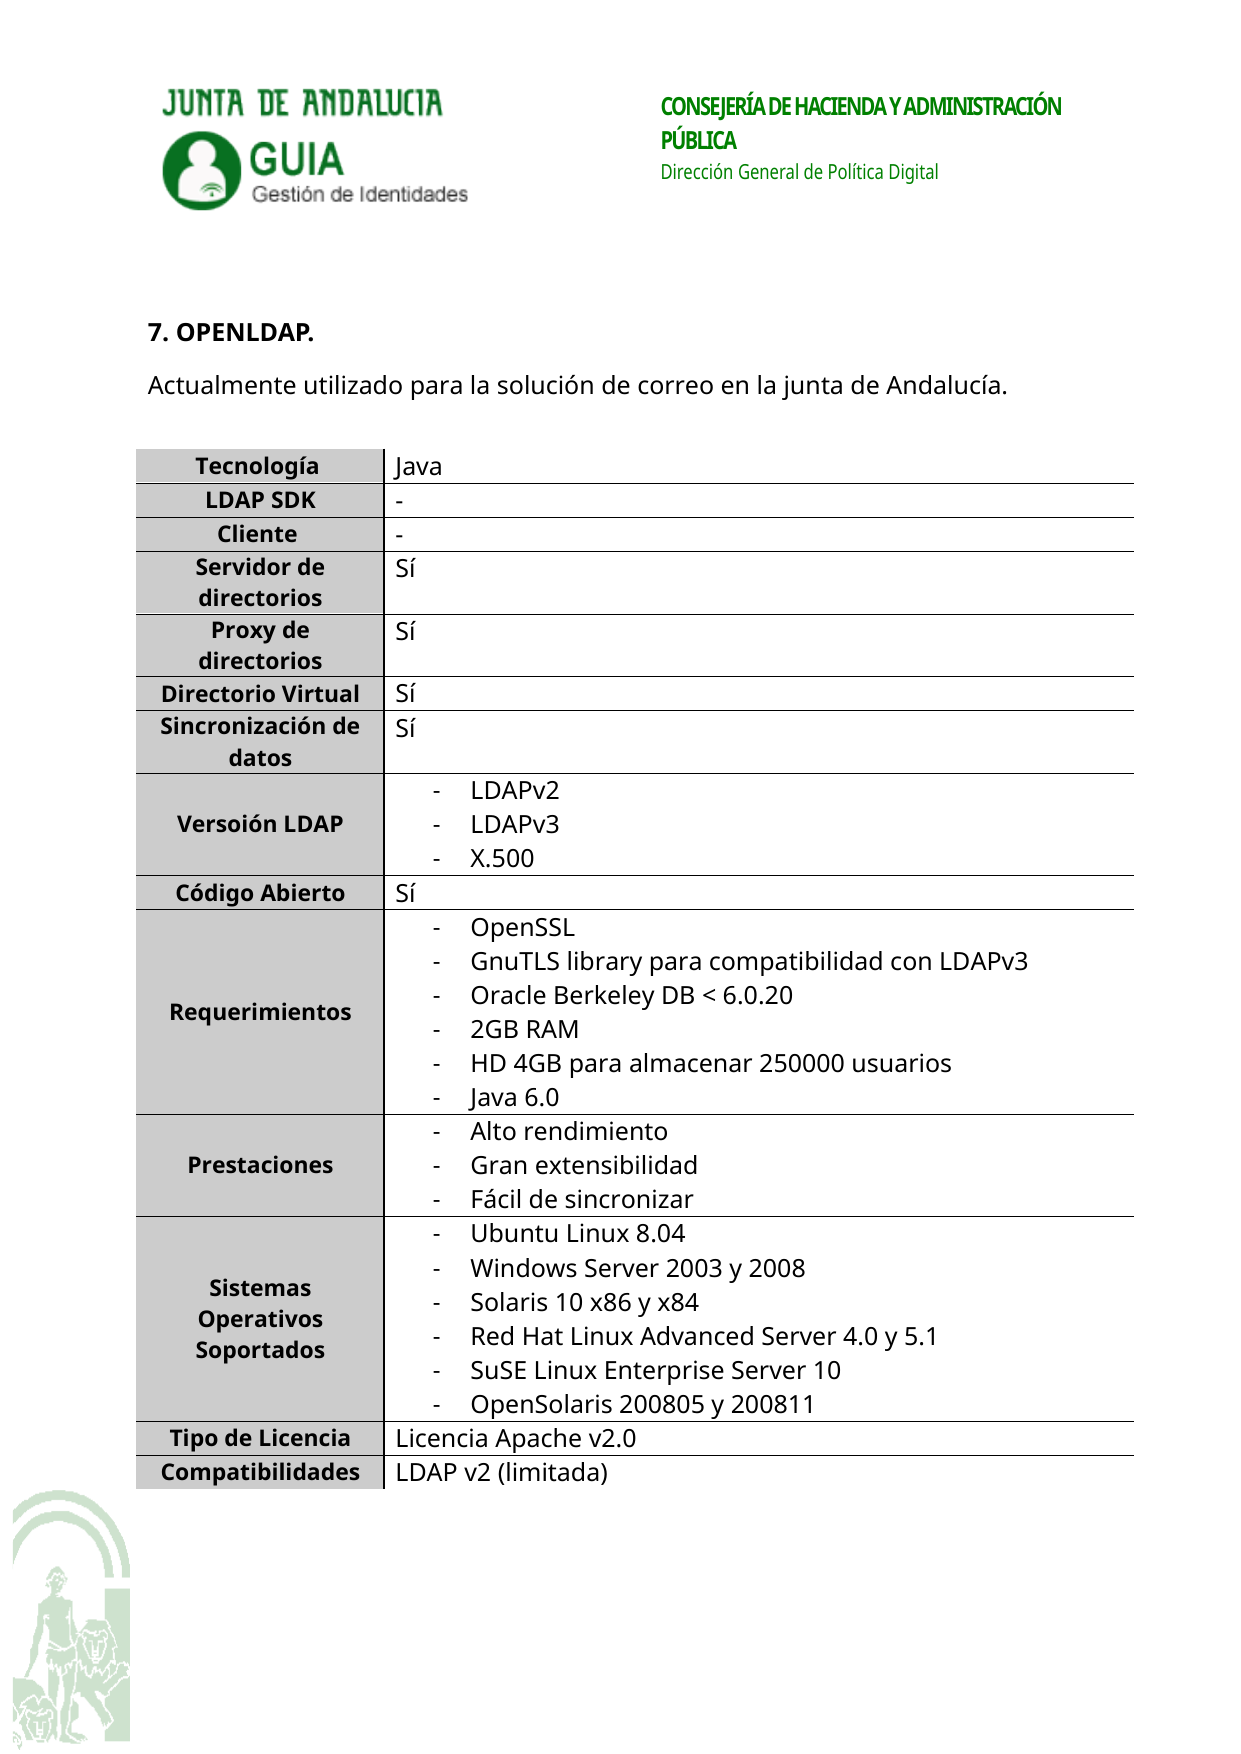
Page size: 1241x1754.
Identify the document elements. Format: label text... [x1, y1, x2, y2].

table_cell Prestaciones [136, 1115, 383, 1216]
table_cell Sistemas Operativos Soportados [136, 1217, 383, 1421]
table_cell Servidor de directorios [136, 552, 383, 613]
picture [147, 82, 498, 225]
table_header Java [385, 449, 1134, 482]
table_cell Licencia Apache v2.0 [385, 1422, 1134, 1455]
table_cell Sincronización de datos [136, 711, 383, 773]
table_cell - [385, 484, 1134, 517]
table_cell LDAPv2 LDAPv3 X.500 [385, 774, 1134, 875]
table_cell Sí [385, 677, 1134, 710]
table_cell Requerimientos [136, 910, 383, 1114]
table_cell Sí [385, 552, 1134, 613]
table_cell LDAP SDK [136, 484, 383, 517]
table_cell Tipo de Licencia [136, 1422, 383, 1455]
table_cell Cliente [136, 518, 383, 551]
table_header Tecnología [136, 449, 383, 482]
table_cell Sí [385, 711, 1134, 773]
table_cell Alto rendimiento Gran extensibilidad Fácil de sincronizar [385, 1115, 1134, 1216]
table_cell - [385, 518, 1134, 551]
table_cell Directorio Virtual [136, 677, 383, 710]
table_cell Sí [385, 876, 1134, 909]
table_cell LDAP v2 (limitada) [385, 1456, 1134, 1489]
table_cell Ubuntu Linux 8.04 Windows Server 2003 y 2008 Solaris 10 x86 y x84 Red Hat Linux Advanced Server 4.0 y 5.1 SuSE Linux Enterprise Server 10 OpenSolaris 200805 y 200811 [385, 1217, 1134, 1421]
table_cell OpenSSL GnuTLS library para compatibilidad con LDAPv3 Oracle Berkeley DB < 6.0.20 2GB RAM HD 4GB para almacenar 250000 usuarios Java 6.0 [385, 910, 1134, 1114]
table_cell Versoión LDAP [136, 774, 383, 875]
subtitle 7. OPENLDAP. [148, 315, 1122, 349]
table_cell Proxy de directorios [136, 615, 383, 676]
text Actualmente utilizado para la solución de correo en la junta de Andalucía. [148, 368, 1122, 402]
table_cell Código Abierto [136, 876, 383, 909]
table_cell Compatibilidades [136, 1456, 383, 1489]
picture [12, 1490, 131, 1750]
table_cell Sí [385, 615, 1134, 676]
